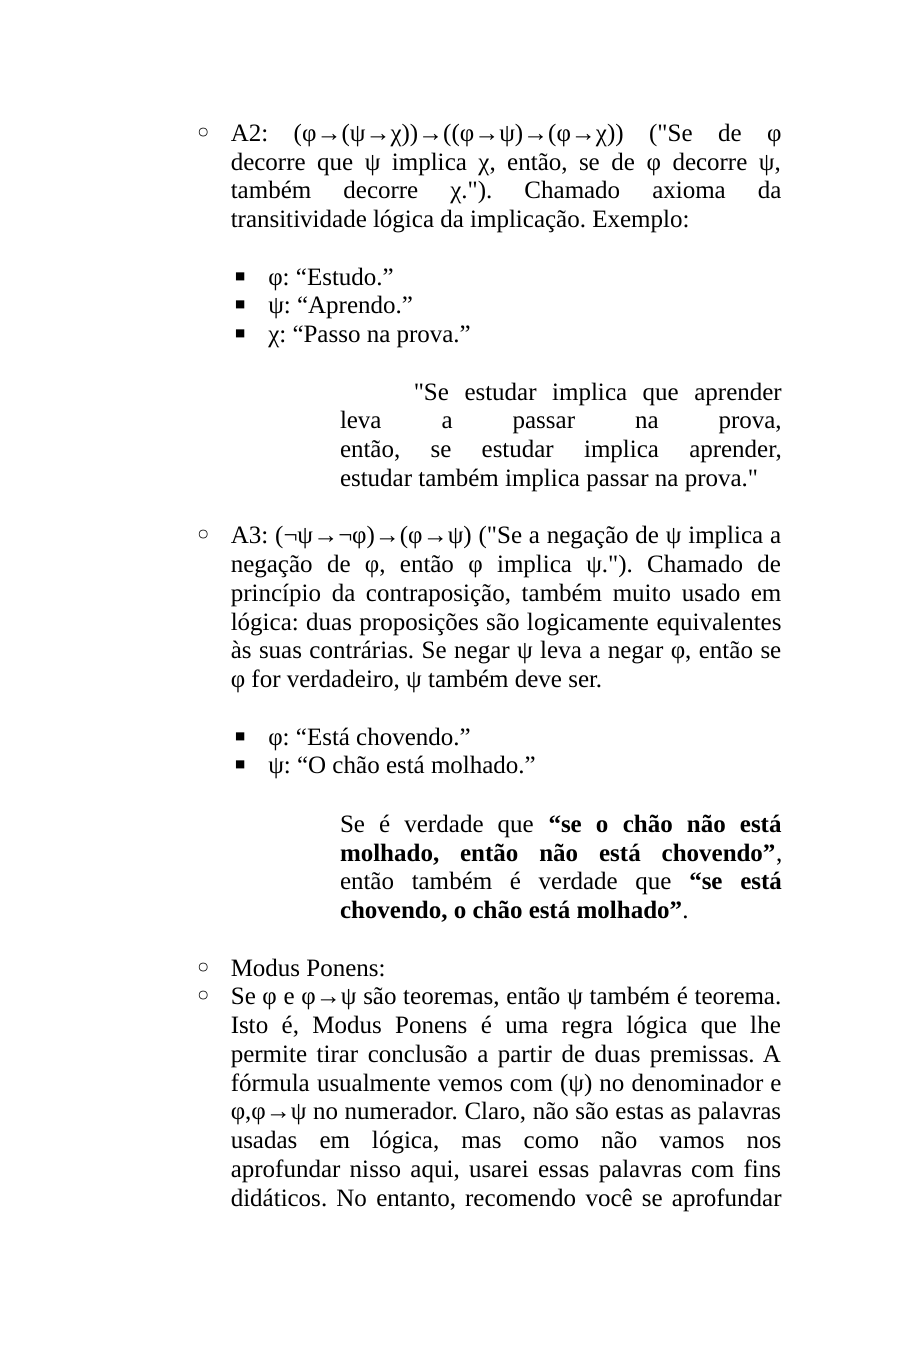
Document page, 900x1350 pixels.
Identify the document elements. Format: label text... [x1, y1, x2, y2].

list φ: “Está chovendo.” [231, 722, 782, 751]
list ψ: “O chão está molhado.” [231, 751, 782, 779]
list A3: (¬ψ→¬φ)→(φ→ψ) ("Se a negação de ψ implica a negação de φ, então φ implica ψ."). Chamado de princípio da contraposição, também muito usado em lógica: duas proposições são logicamente equivalentes às suas contrárias. Se negar ψ leva a negar φ, então se φ for verdadeiro, ψ também deve ser. [193, 521, 782, 693]
list A2: (φ→(ψ→χ))→((φ→ψ)→(φ→χ)) ("Se de φ decorre que ψ implica χ, então, se de φ decorre ψ, também decorre χ."). Chamado axioma da transitividade lógica da implicação. Exemplo: [193, 118, 782, 233]
list Se φ e φ→ψ são teoremas, então ψ também é teorema. Isto é, Modus Ponens é uma regra lógica que lhe permite tirar conclusão a partir de duas premissas. A fórmula usualmente vemos com (ψ) no denominador e φ,φ→ψ no numerador. Claro, não são estas as palavras usadas em lógica, mas como não vamos nos aprofundar nisso aqui, usarei essas palavras com fins didáticos. No entanto, recomendo você se aprofundar [193, 981, 782, 1211]
text "Se estudar implica que aprender leva a passar na prova, então, se estudar implica aprender, estudar também implica passar na prova." [340, 377, 782, 492]
text Se é verdade que “se o chão não está molhado, então não está chovendo”, então também é verdade que “se está chovendo, o chão está molhado”. [340, 809, 782, 924]
list χ: “Passo na prova.” [231, 319, 782, 348]
list φ: “Estudo.” [231, 262, 782, 291]
list ψ: “Aprendo.” [231, 291, 782, 319]
list Modus Ponens: [193, 953, 782, 981]
